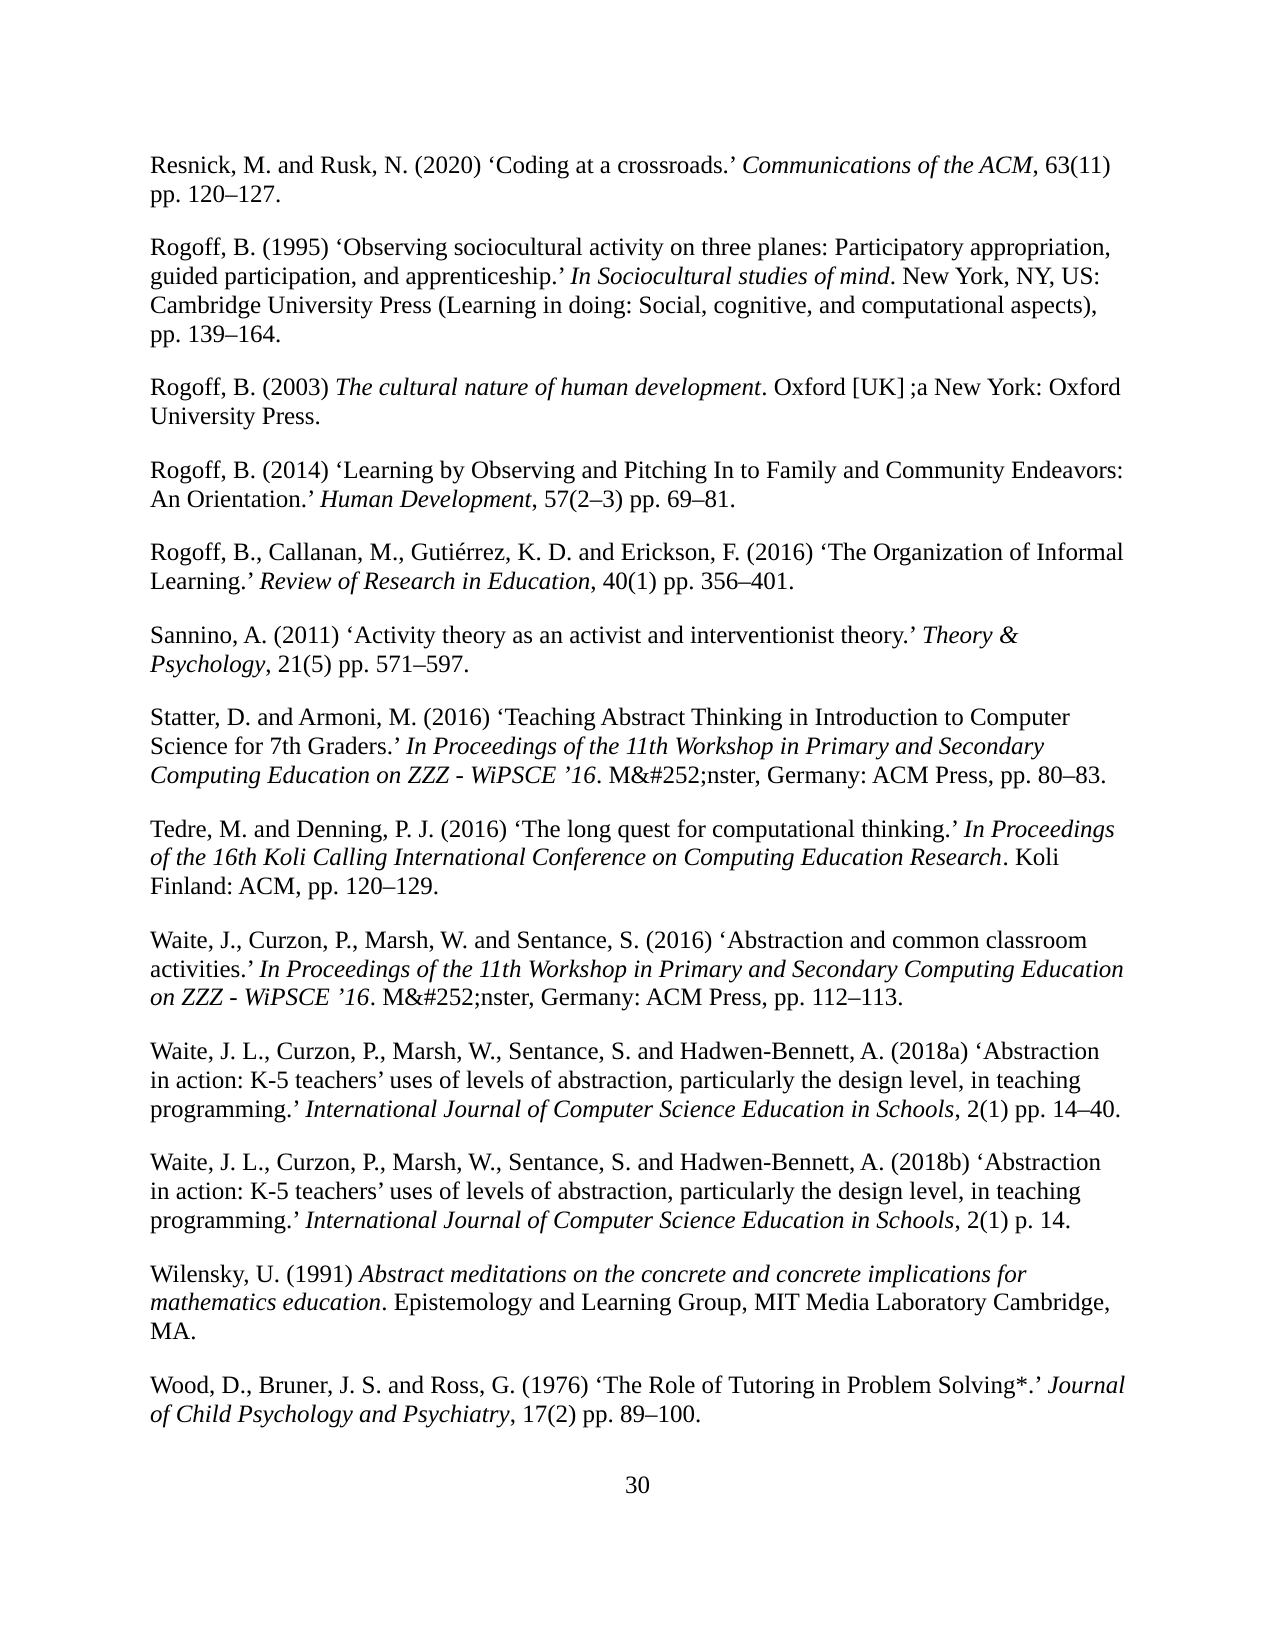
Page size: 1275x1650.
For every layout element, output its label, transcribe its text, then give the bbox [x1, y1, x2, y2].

text Wood, D., Bruner, J. S. and Ross, G. (1976) ‘The Role of Tutoring in Problem Solving*.’ Journal of Child Psychology and Psychiatry, 17(2) pp. 89–100. [150, 1370, 1125, 1427]
text Rogoff, B., Callanan, M., Gutiérrez, K. D. and Erickson, F. (2016) ‘The Organization of Informal Learning.’ Review of Research in Education, 40(1) pp. 356–401. [150, 537, 1125, 595]
text Tedre, M. and Denning, P. J. (2016) ‘The long quest for computational thinking.’ In Proceedings of the 16th Koli Calling International Conference on Computing Education Research. Koli Finland: ACM, pp. 120–129. [150, 814, 1125, 900]
text Statter, D. and Armoni, M. (2016) ‘Teaching Abstract Thinking in Introduction to Computer Science for 7th Graders.’ In Proceedings of the 11th Workshop in Primary and Secondary Computing Education on ZZZ - WiPSCE ’16. M&#252;nster, Germany: ACM Press, pp. 80–83. [150, 702, 1125, 789]
text Rogoff, B. (1995) ‘Observing sociocultural activity on three planes: Participatory appropriation, guided participation, and apprenticeship.’ In Sociocultural studies of mind. New York, NY, US: Cambridge University Press (Learning in doing: Social, cognitive, and computational aspects), pp. 139–164. [150, 232, 1125, 347]
text Resnick, M. and Rusk, N. (2020) ‘Coding at a crossroads.’ Communications of the ACM, 63(11) pp. 120–127. [150, 150, 1125, 207]
text Wilensky, U. (1991) Abstract meditations on the concrete and concrete implications for mathematics education. Epistemology and Learning Group, MIT Media Laboratory Cambridge, MA. [150, 1259, 1125, 1345]
text Waite, J. L., Curzon, P., Marsh, W., Sentance, S. and Hadwen-Bennett, A. (2018a) ‘Abstraction in action: K-5 teachers’ uses of levels of abstraction, particularly the design level, in teaching programming.’ International Journal of Computer Science Education in Schools, 2(1) pp. 14–40. [150, 1036, 1125, 1122]
text Sannino, A. (2011) ‘Activity theory as an activist and interventionist theory.’ Theory & Psychology, 21(5) pp. 571–597. [150, 620, 1125, 677]
text Waite, J., Curzon, P., Marsh, W. and Sentance, S. (2016) ‘Abstraction and common classroom activities.’ In Proceedings of the 11th Workshop in Primary and Secondary Computing Education on ZZZ - WiPSCE ’16. M&#252;nster, Germany: ACM Press, pp. 112–113. [150, 925, 1125, 1011]
text Waite, J. L., Curzon, P., Marsh, W., Sentance, S. and Hadwen-Bennett, A. (2018b) ‘Abstraction in action: K-5 teachers’ uses of levels of abstraction, particularly the design level, in teaching programming.’ International Journal of Computer Science Education in Schools, 2(1) p. 14. [150, 1147, 1125, 1234]
text Rogoff, B. (2014) ‘Learning by Observing and Pitching In to Family and Community Endeavors: An Orientation.’ Human Development, 57(2–3) pp. 69–81. [150, 455, 1125, 512]
text Rogoff, B. (2003) The cultural nature of human development. Oxford [UK] ;a New York: Oxford University Press. [150, 372, 1125, 430]
